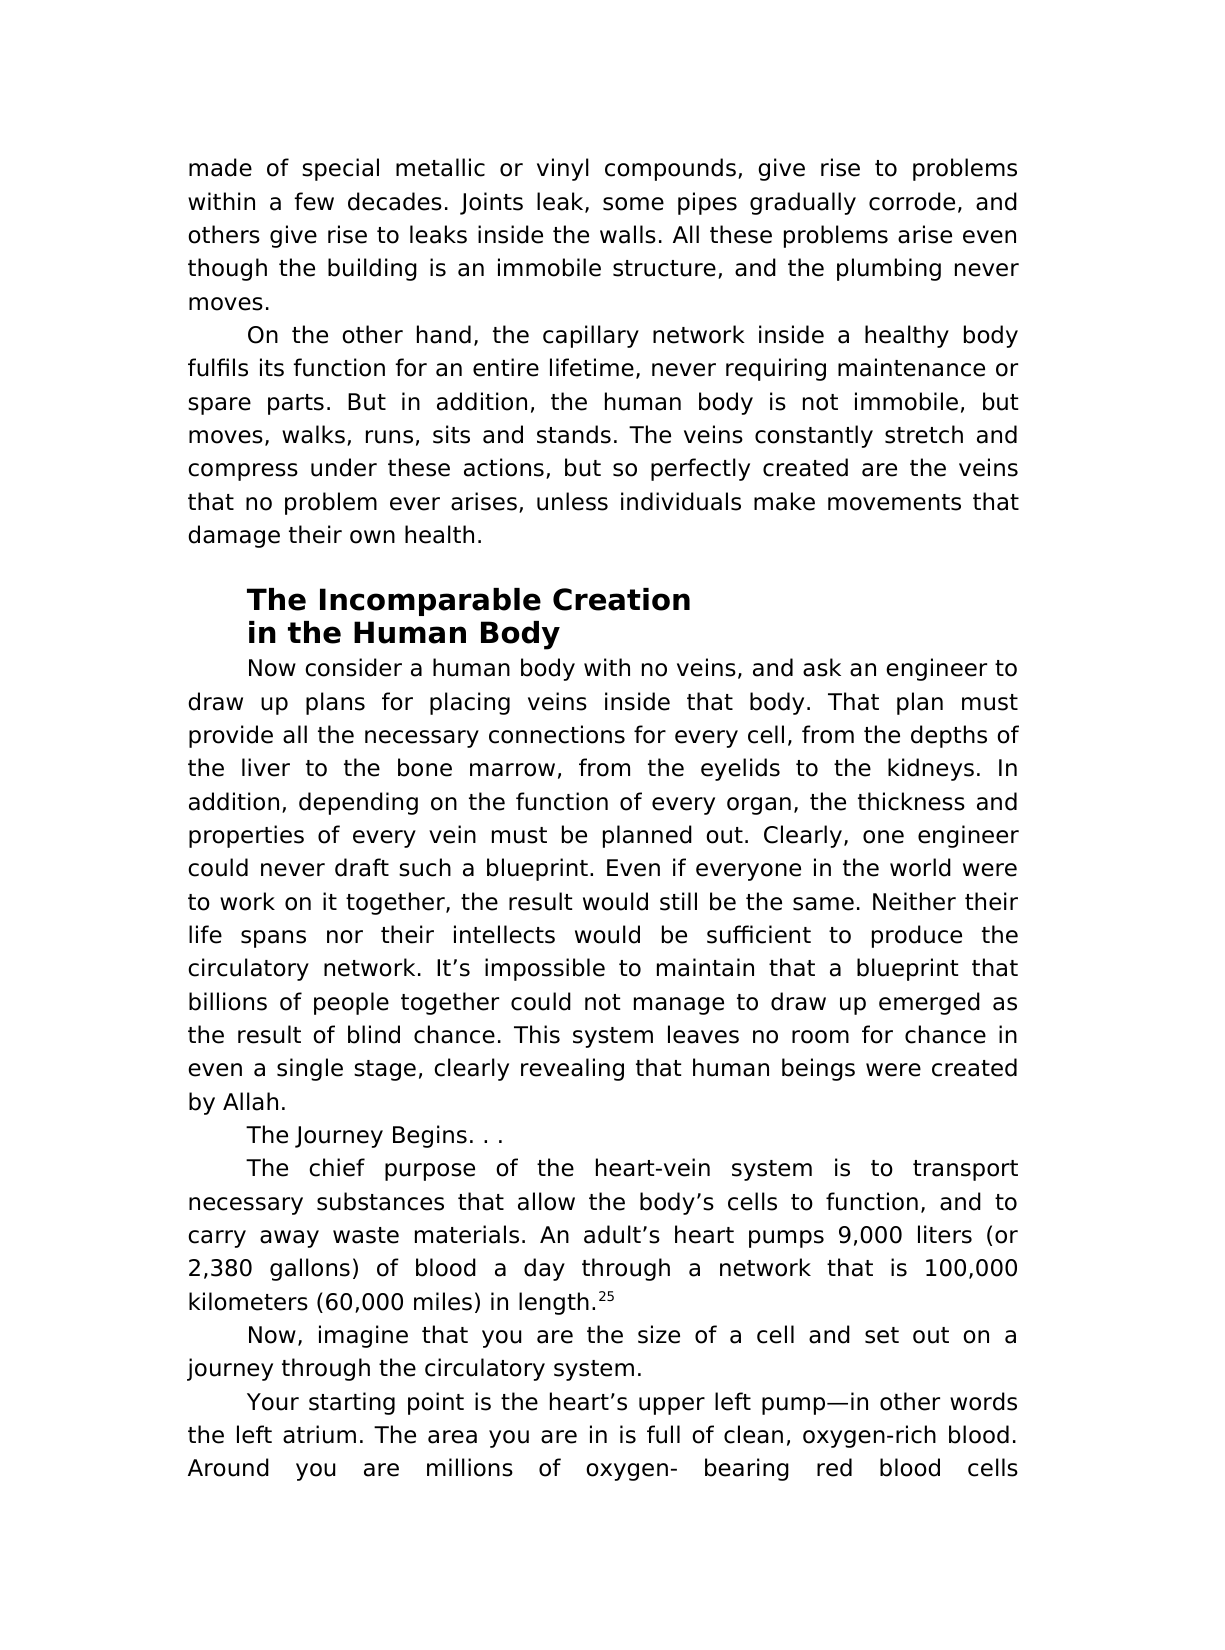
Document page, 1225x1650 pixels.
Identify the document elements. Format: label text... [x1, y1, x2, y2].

text The Journey Begins. . . [187, 1117, 1020, 1150]
text made of special metallic or vinyl compounds, give rise to problems within a few decades. Joints leak, some pipes gradually corrode, and others give rise to leaks inside the walls. All these problems arise even though the building is an immobile structure, and the plumbing never moves. [187, 150, 1020, 317]
text Now consider a human body with no veins, and ask an engineer to draw up plans for placing veins inside that body. That plan must provide all the necessary connections for every cell, from the depths of the liver to the bone marrow, from the eyelids to the kidneys. In addition, depending on the function of every organ, the thickness and properties of every vein must be planned out. Clearly, one engineer could never draft such a blueprint. Even if everyone in the world were to work on it together, the result would still be the same. Neither their life spans nor their intellects would be sufficient to produce the circulatory network. It’s impossible to maintain that a blueprint that billions of people together could not manage to draw up emerged as the result of blind chance. This system leaves no room for chance in even a single stage, clearly revealing that human beings were created by Allah. [187, 650, 1020, 1117]
text Now, imagine that you are the size of a cell and set out on a journey through the circulatory system. [187, 1317, 1020, 1383]
text in the Human Body [187, 617, 1020, 650]
text The Incomparable Creation [187, 583, 1020, 617]
text Your starting point is the heart’s upper left pump—in other words the left atrium. The area you are in is full of clean, oxygen-rich blood. Around you are millions of oxygen- bearing red blood cells [187, 1383, 1020, 1483]
text The chief purpose of the heart-vein system is to transport necessary substances that allow the body’s cells to function, and to carry away waste materials. An adult’s heart pumps 9,000 liters (or 2,380 gallons) of blood a day through a network that is 100,000 kilometers (60,000 miles) in length.25 [187, 1150, 1020, 1317]
text On the other hand, the capillary network inside a healthy body fulfils its function for an entire lifetime, never requiring maintenance or spare parts. But in addition, the human body is not immobile, but moves, walks, runs, sits and stands. The veins constantly stretch and compress under these actions, but so perfectly created are the veins that no problem ever arises, unless individuals make movements that damage their own health. [187, 317, 1020, 550]
